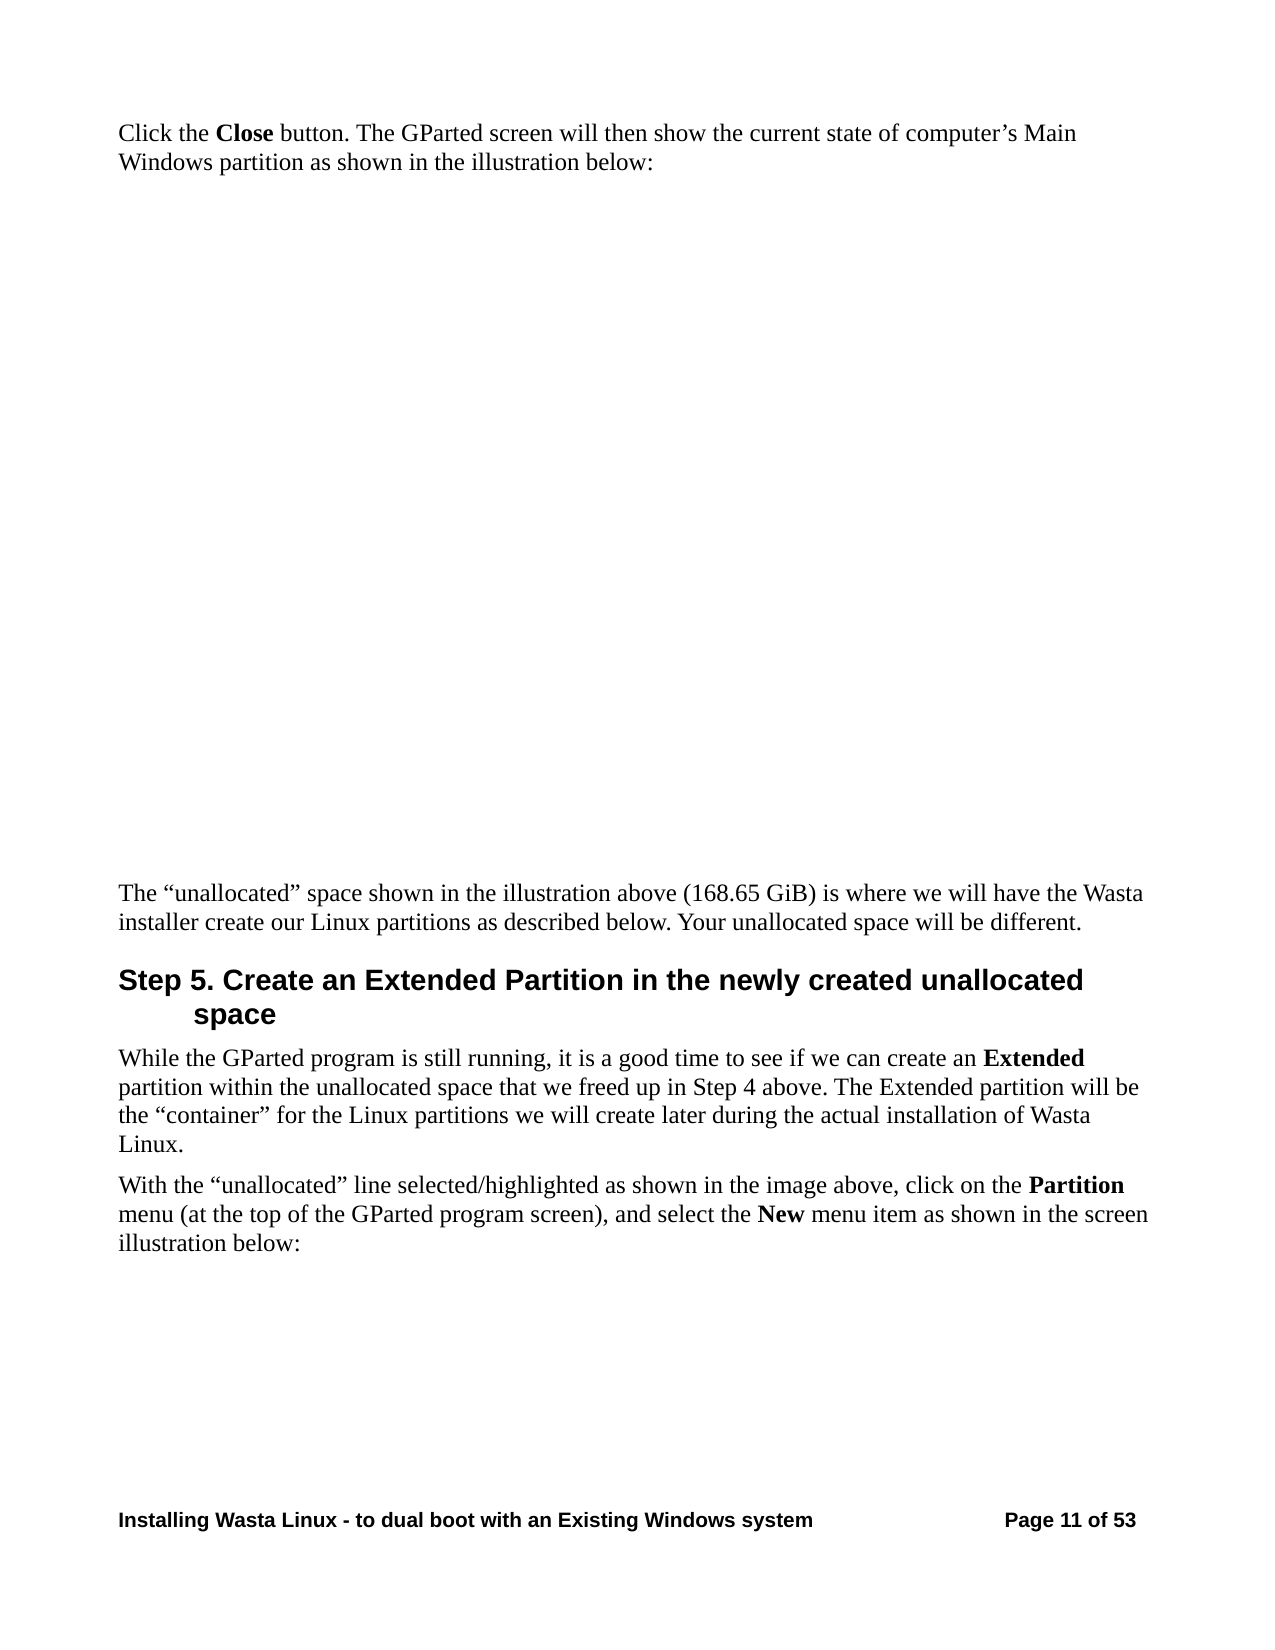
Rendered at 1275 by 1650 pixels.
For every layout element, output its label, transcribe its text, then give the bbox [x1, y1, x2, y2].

text The “unallocated” space shown in the illustration above (168.65 GiB) is where we will have the Wasta installer create our Linux partitions as described below. Your unallocated space will be different. [118, 878, 1157, 936]
text While the GParted program is still running, it is a good time to see if we can create an Extended partition within the unallocated space that we freed up in Step 4 above. The Extended partition will be the “container” for the Linux partitions we will create later during the actual installation of Wasta Linux. [118, 1043, 1157, 1158]
text Click the Close button. The GParted screen will then show the current state of computer’s Main Windows partition as shown in the illustration below: [118, 118, 1157, 176]
text With the “unallocated” line selected/highlighted as shown in the image above, click on the Partition menu (at the top of the GParted program screen), and select the New menu item as shown in the screen illustration below: [118, 1171, 1157, 1257]
subtitle Step 5. Create an Extended Partition in the newly created unallocated space [118, 963, 1157, 1031]
